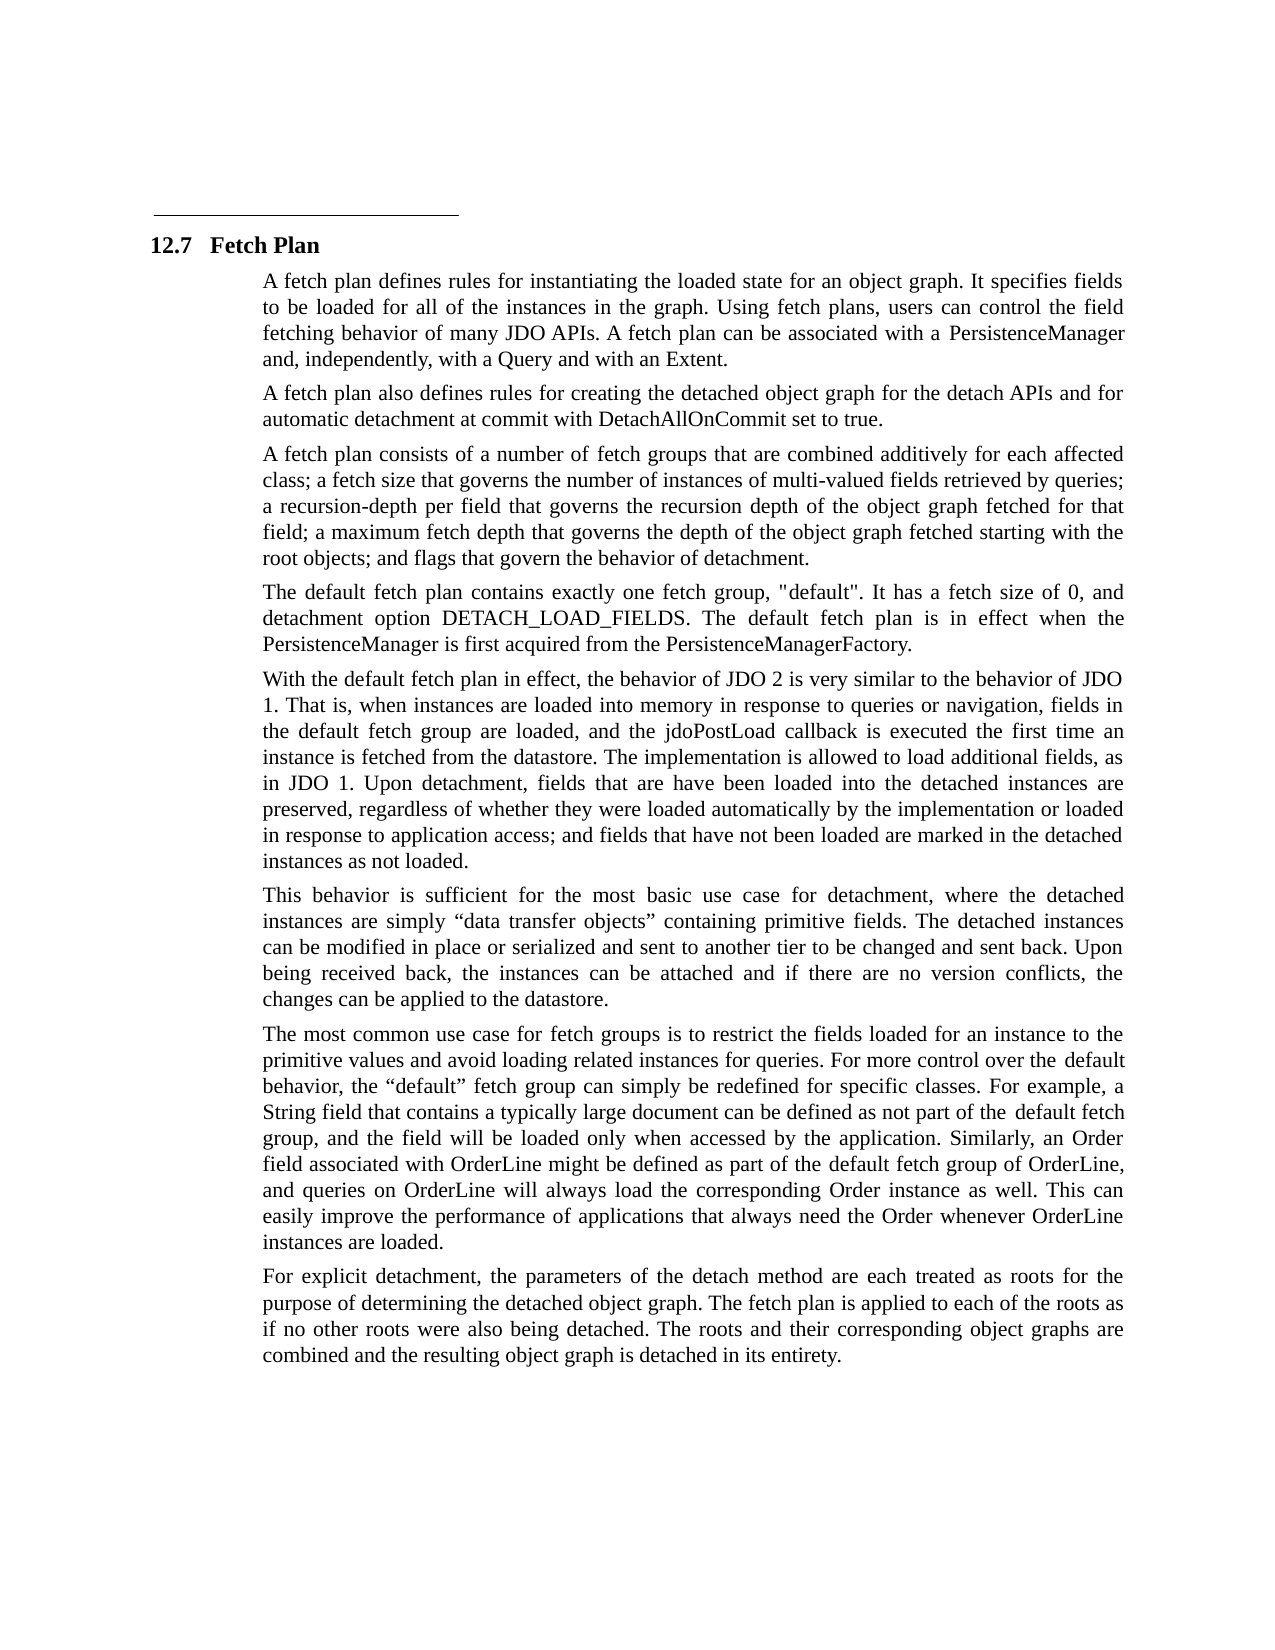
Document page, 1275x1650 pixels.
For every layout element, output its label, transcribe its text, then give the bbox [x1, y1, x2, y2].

text The most common use case for fetch groups is to restrict the fields loaded for an instance to the primitive values and avoid loading related instances for queries. For more control over the default behavior, the “default” fetch group can simply be redefined for specific classes. For example, a String field that contains a typically large document can be defined as not part of the default fetch group, and the field will be loaded only when accessed by the application. Similarly, an Order field associated with OrderLine might be defined as part of the default fetch group of OrderLine, and queries on OrderLine will always load the corresponding Order instance as well. This can easily improve the performance of applications that always need the Order whenever OrderLine instances are loaded. [262, 1020, 1125, 1254]
text This behavior is sufficient for the most basic use case for detachment, where the detached instances are simply “data transfer objects” containing primitive fields. The detached instances can be modified in place or serialized and sent to another tier to be changed and sent back. Upon being received back, the instances can be attached and if there are no version conflicts, the changes can be applied to the datastore. [262, 881, 1125, 1012]
subtitle Fetch Plan [150, 231, 1125, 258]
text With the default fetch plan in effect, the behavior of JDO 2 is very similar to the behavior of JDO 1. That is, when instances are loaded into memory in response to queries or navigation, fields in the default fetch group are loaded, and the jdoPostLoad callback is executed the first time an instance is fetched from the datastore. The implementation is allowed to load additional fields, as in JDO 1. Upon detachment, fields that are have been loaded into the detached instances are preserved, regardless of whether they were loaded automatically by the implementation or loaded in response to application access; and fields that have not been loaded are marked in the detached instances as not loaded. [262, 665, 1125, 873]
text A fetch plan consists of a number of fetch groups that are combined additively for each affected class; a fetch size that governs the number of instances of multi-valued fields retrieved by queries; a recursion-depth per field that governs the recursion depth of the object graph fetched for that field; a maximum fetch depth that governs the depth of the object graph fetched starting with the root objects; and flags that govern the behavior of detachment. [262, 440, 1125, 570]
text A fetch plan also defines rules for creating the detached object graph for the detach APIs and for automatic detachment at commit with DetachAllOnCommit set to true. [262, 379, 1125, 431]
text The default fetch plan contains exactly one fetch group, "default". It has a fetch size of 0, and detachment option DETACH_LOAD_FIELDS. The default fetch plan is in effect when the PersistenceManager is first acquired from the PersistenceManagerFactory. [262, 578, 1125, 656]
text For explicit detachment, the parameters of the detach method are each treated as roots for the purpose of determining the detached object graph. The fetch plan is applied to each of the roots as if no other roots were also being detached. The roots and their corresponding object graphs are combined and the resulting object graph is detached in its entirety. [262, 1263, 1125, 1367]
text A fetch plan defines rules for instantiating the loaded state for an object graph. It specifies fields to be loaded for all of the instances in the graph. Using fetch plans, users can control the field fetching behavior of many JDO APIs. A fetch plan can be associated with a PersistenceManager and, independently, with a Query and with an Extent. [262, 267, 1125, 371]
